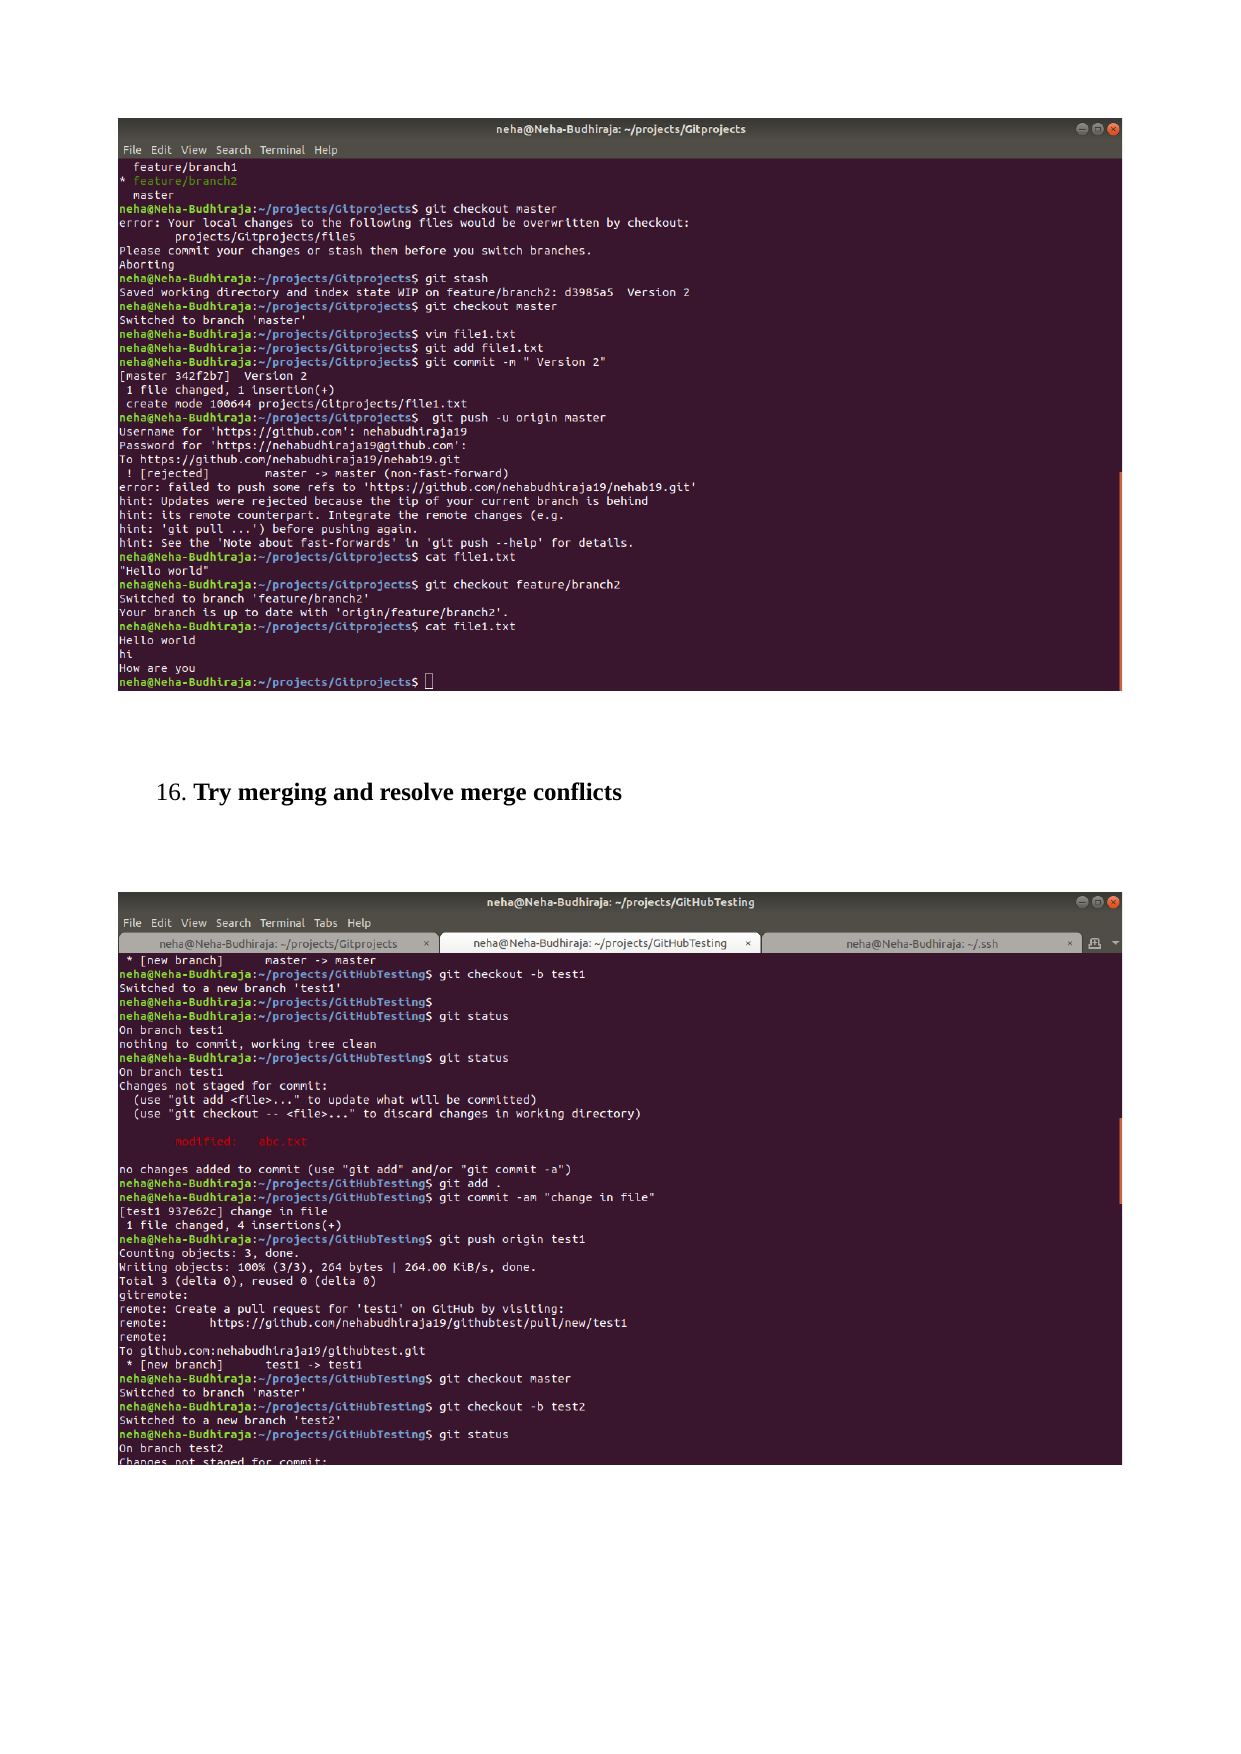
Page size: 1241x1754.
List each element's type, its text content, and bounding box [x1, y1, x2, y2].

picture [118, 892, 1123, 1465]
list Try merging and resolve merge conflicts [156, 777, 1122, 806]
picture [118, 118, 1123, 691]
